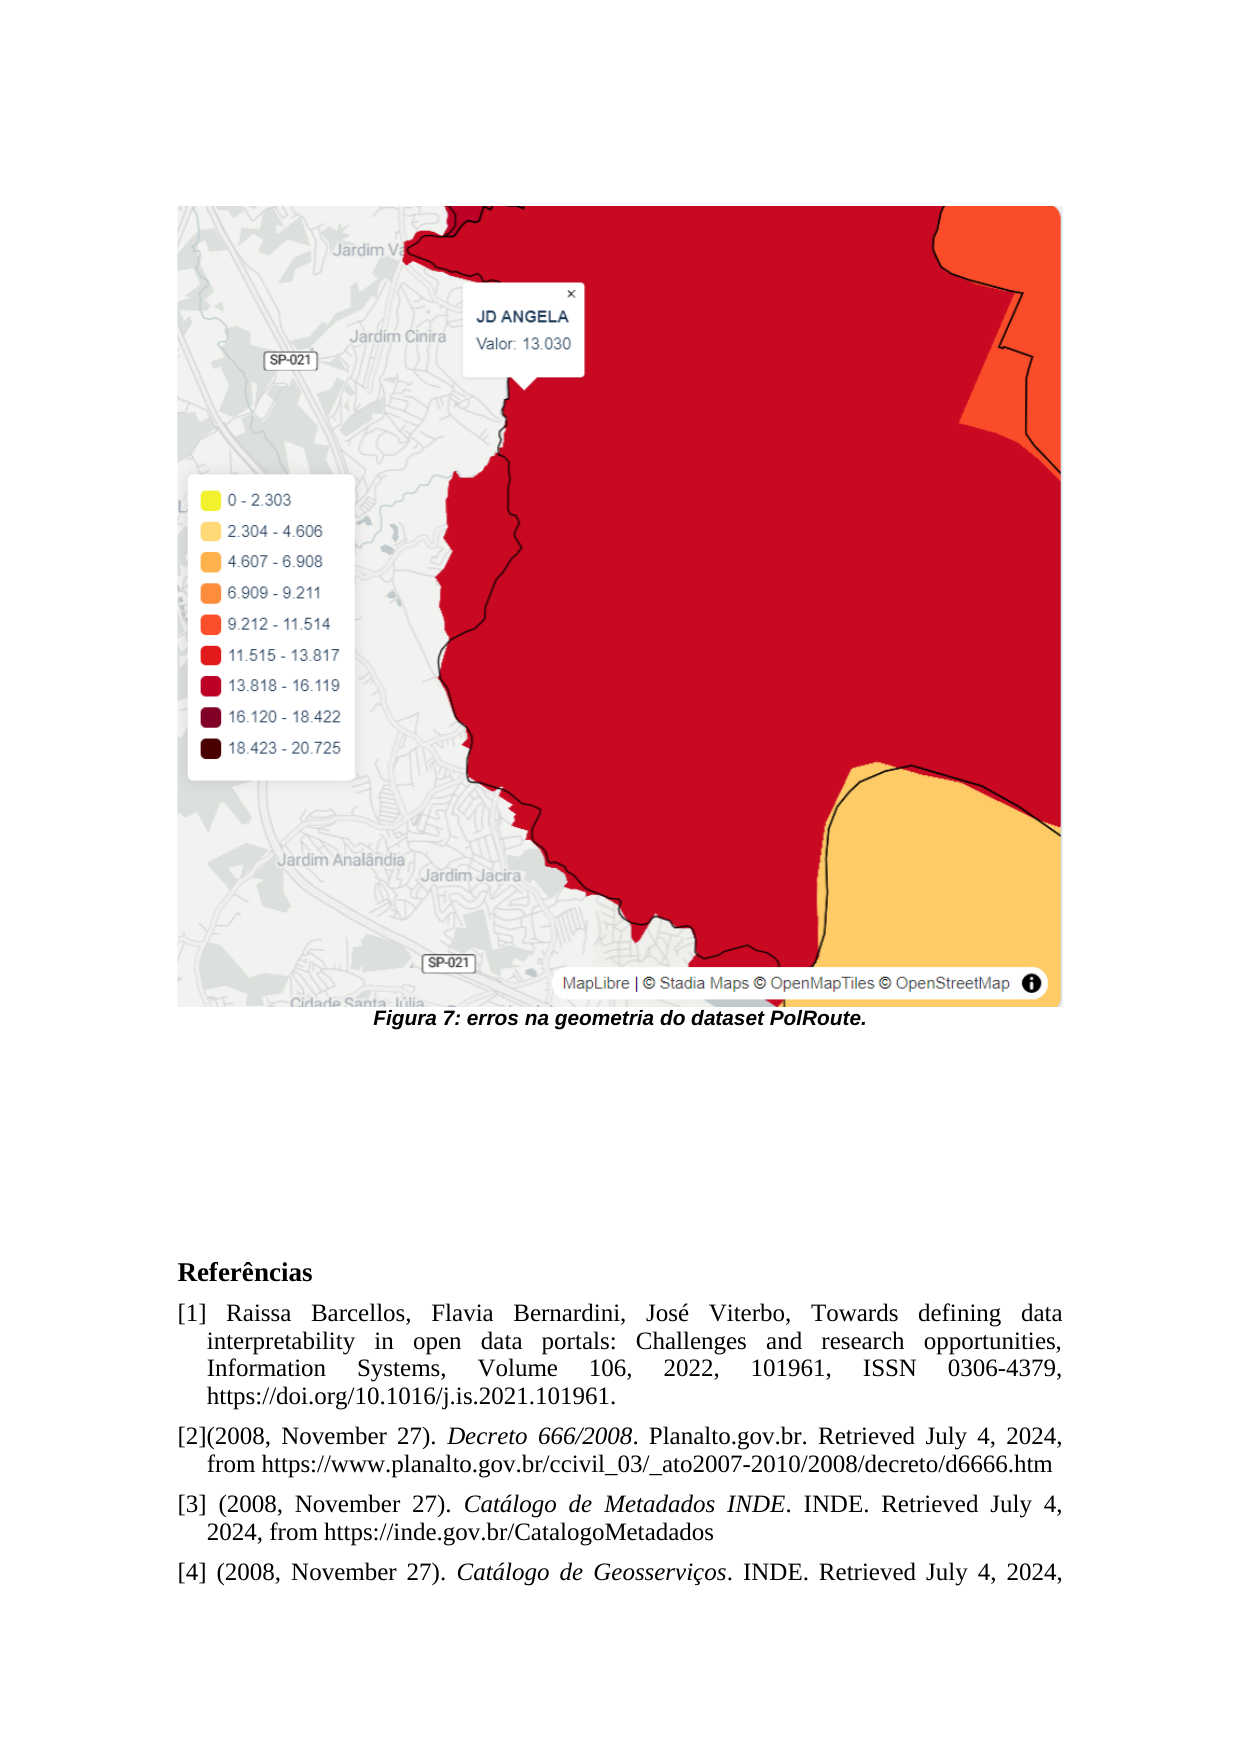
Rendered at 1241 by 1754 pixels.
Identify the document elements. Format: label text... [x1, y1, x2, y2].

text [4] (2008, November 27). Catálogo de Geosserviços. INDE. Retrieved July 4, 2024, [177, 1558, 1063, 1586]
text [1] Raissa Barcellos, Flavia Bernardini, José Viterbo, Towards defining data interpretability in open data portals: Challenges and research opportunities, Information Systems, Volume 106, 2022, 101961, ISSN 0306-4379, https://doi.org/10.1016/j.is.2021.101961. [177, 1299, 1063, 1410]
text Referências [177, 1257, 1063, 1287]
picture [177, 206, 1063, 1007]
text [3] (2008, November 27). Catálogo de Metadados INDE. INDE. Retrieved July 4, 2024, from https://inde.gov.br/CatalogoMetadados [177, 1490, 1063, 1546]
text Figura 7: erros na geometria do dataset PolRoute. [177, 1007, 1063, 1030]
text [2](2008, November 27). Decreto 666/2008. Planalto.gov.br. Retrieved July 4, 2024, from https://www.planalto.gov.br/ccivil_03/_ato2007-2010/2008/decreto/d6666.htm [177, 1422, 1063, 1478]
